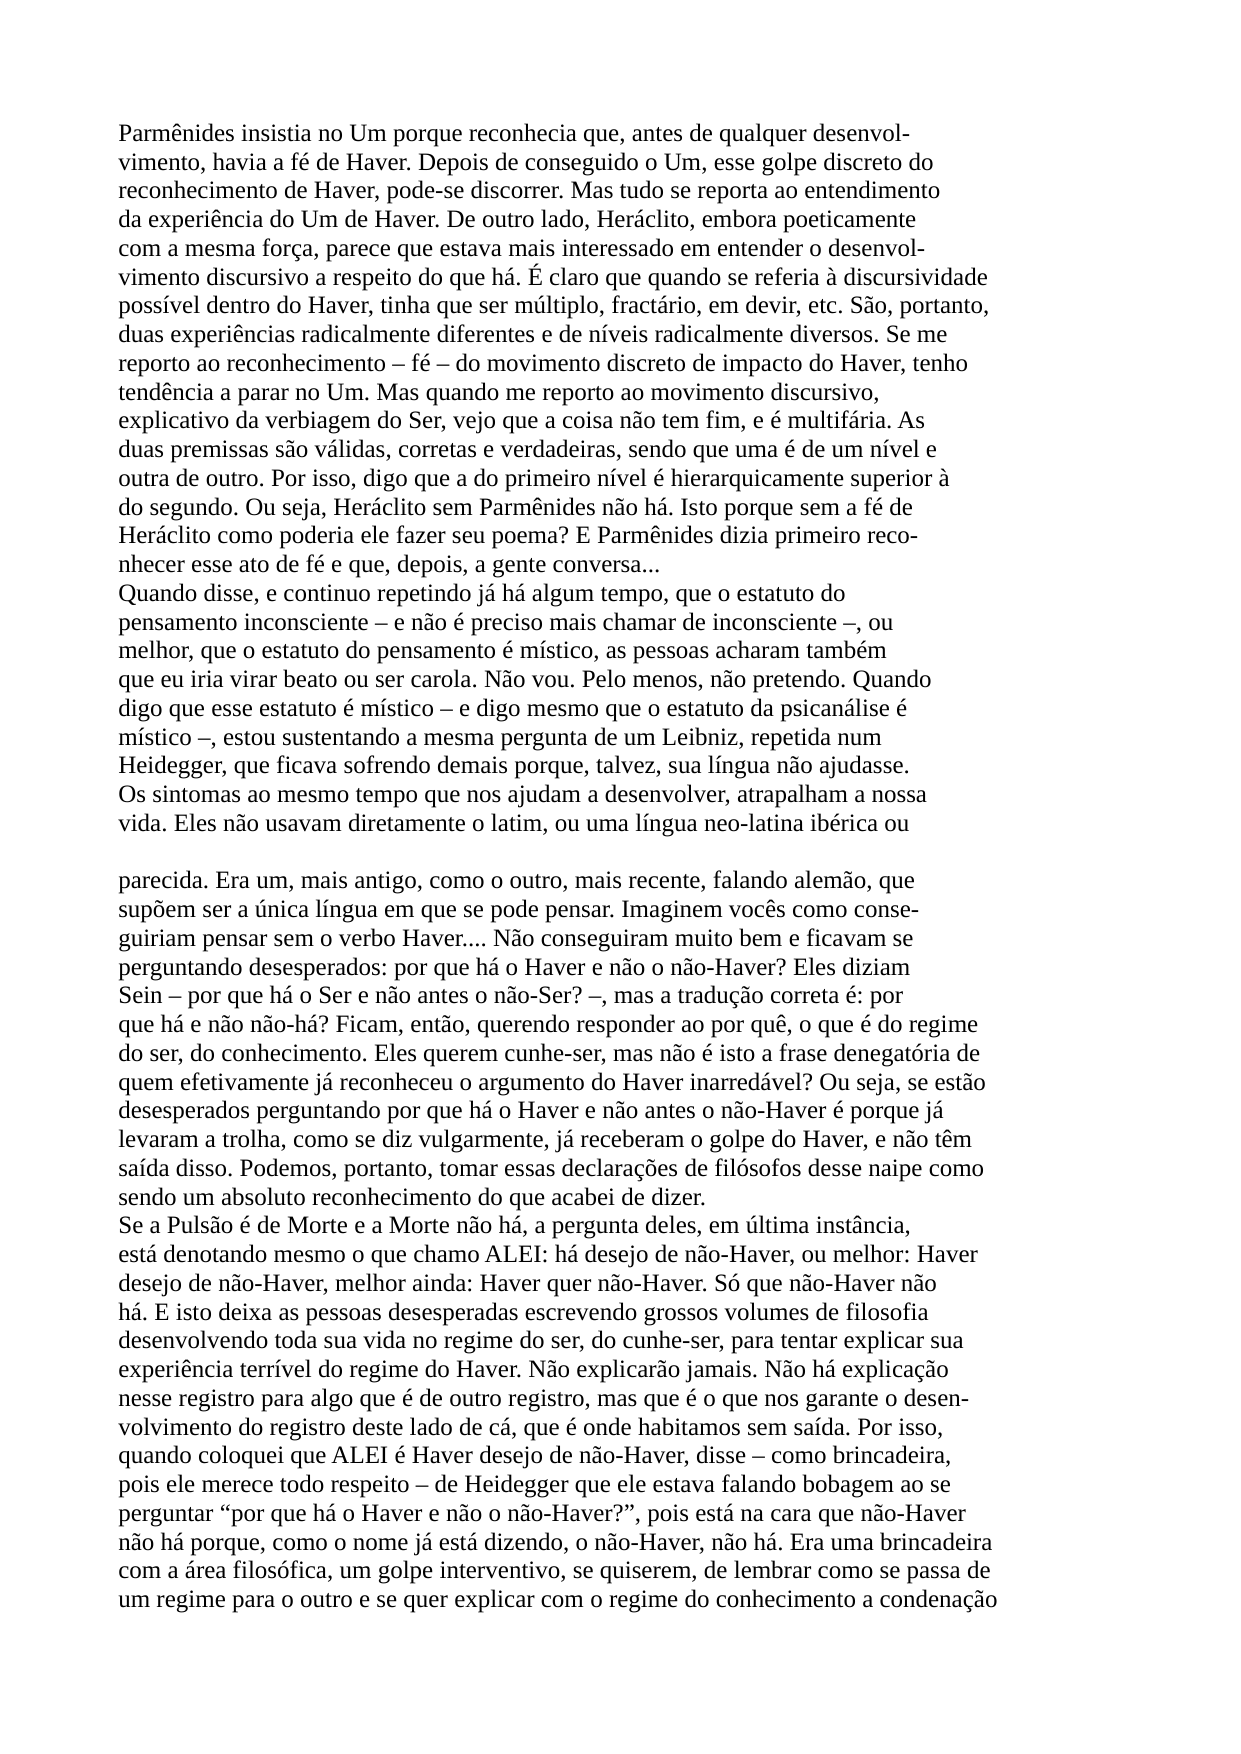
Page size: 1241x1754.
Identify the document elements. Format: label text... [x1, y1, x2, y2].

text quando coloquei que ALEI é Haver desejo de não-Haver, disse – como brincadeira, [118, 1441, 1122, 1469]
text nesse registro para algo que é de outro registro, mas que é o que nos garante o desen- [118, 1383, 1122, 1412]
text volvimento do registro deste lado de cá, que é onde habitamos sem saída. Por isso, [118, 1412, 1122, 1441]
text com a mesma força, parece que estava mais interessado em entender o desenvol- [118, 233, 1122, 262]
text explicativo da verbiagem do Ser, vejo que a coisa não tem fim, e é multifária. As [118, 406, 1122, 434]
text desejo de não-Haver, melhor ainda: Haver quer não-Haver. Só que não-Haver não [118, 1268, 1122, 1297]
text Heráclito como poderia ele fazer seu poema? E Parmênides dizia primeiro reco- [118, 521, 1122, 549]
text pois ele merece todo respeito – de Heidegger que ele estava falando bobagem ao se [118, 1469, 1122, 1498]
text com a área filosófica, um golpe interventivo, se quiserem, de lembrar como se passa de [118, 1556, 1122, 1584]
text vimento discursivo a respeito do que há. É claro que quando se referia à discursividade [118, 262, 1122, 291]
text reporto ao reconhecimento – fé – do movimento discreto de impacto do Haver, tenho [118, 348, 1122, 377]
text vida. Eles não usavam diretamente o latim, ou uma língua neo-latina ibérica ou [118, 808, 1122, 837]
text que eu iria virar beato ou ser carola. Não vou. Pelo menos, não pretendo. Quando [118, 664, 1122, 693]
text possível dentro do Haver, tinha que ser múltiplo, fractário, em devir, etc. São, portanto, [118, 291, 1122, 319]
text místico –, estou sustentando a mesma pergunta de um Leibniz, repetida num [118, 722, 1122, 751]
text da experiência do Um de Haver. De outro lado, Heráclito, embora poeticamente [118, 204, 1122, 233]
text levaram a trolha, como se diz vulgarmente, já receberam o golpe do Haver, e não têm [118, 1124, 1122, 1153]
text Se a Pulsão é de Morte e a Morte não há, a pergunta deles, em última instância, [118, 1211, 1122, 1239]
text Parmênides insistia no Um porque reconhecia que, antes de qualquer desenvol- [118, 118, 1122, 147]
text desesperados perguntando por que há o Haver e não antes o não-Haver é porque já [118, 1096, 1122, 1124]
text guiriam pensar sem o verbo Haver.... Não conseguiram muito bem e ficavam se [118, 923, 1122, 952]
text reconhecimento de Haver, pode-se discorrer. Mas tudo se reporta ao entendimento [118, 176, 1122, 204]
text Quando disse, e continuo repetindo já há algum tempo, que o estatuto do [118, 578, 1122, 607]
text melhor, que o estatuto do pensamento é místico, as pessoas acharam também [118, 636, 1122, 664]
text sendo um absoluto reconhecimento do que acabei de dizer. [118, 1182, 1122, 1211]
text Heidegger, que ficava sofrendo demais porque, talvez, sua língua não ajudasse. [118, 751, 1122, 779]
text quem efetivamente já reconheceu o argumento do Haver inarredável? Ou seja, se estão [118, 1067, 1122, 1096]
text outra de outro. Por isso, digo que a do primeiro nível é hierarquicamente superior à [118, 463, 1122, 492]
text saída disso. Podemos, portanto, tomar essas declarações de filósofos desse naipe como [118, 1153, 1122, 1182]
text supõem ser a única língua em que se pode pensar. Imaginem vocês como conse- [118, 894, 1122, 923]
text desenvolvendo toda sua vida no regime do ser, do cunhe-ser, para tentar explicar sua [118, 1326, 1122, 1354]
text Os sintomas ao mesmo tempo que nos ajudam a desenvolver, atrapalham a nossa [118, 779, 1122, 808]
text nhecer esse ato de fé e que, depois, a gente conversa... [118, 549, 1122, 578]
text há. E isto deixa as pessoas desesperadas escrevendo grossos volumes de filosofia [118, 1297, 1122, 1326]
text pensamento inconsciente – e não é preciso mais chamar de inconsciente –, ou [118, 607, 1122, 636]
text parecida. Era um, mais antigo, como o outro, mais recente, falando alemão, que [118, 866, 1122, 894]
text está denotando mesmo o que chamo ALEI: há desejo de não-Haver, ou melhor: Haver [118, 1239, 1122, 1268]
text duas experiências radicalmente diferentes e de níveis radicalmente diversos. Se me [118, 319, 1122, 348]
text que há e não não-há? Ficam, então, querendo responder ao por quê, o que é do regime [118, 1009, 1122, 1038]
text do ser, do conhecimento. Eles querem cunhe-ser, mas não é isto a frase denegatória de [118, 1038, 1122, 1067]
text perguntar “por que há o Haver e não o não-Haver?”, pois está na cara que não-Haver [118, 1498, 1122, 1527]
text vimento, havia a fé de Haver. Depois de conseguido o Um, esse golpe discreto do [118, 147, 1122, 176]
text digo que esse estatuto é místico – e digo mesmo que o estatuto da psicanálise é [118, 693, 1122, 722]
text duas premissas são válidas, corretas e verdadeiras, sendo que uma é de um nível e [118, 434, 1122, 463]
text do segundo. Ou seja, Heráclito sem Parmênides não há. Isto porque sem a fé de [118, 492, 1122, 521]
text Sein – por que há o Ser e não antes o não-Ser? –, mas a tradução correta é: por [118, 981, 1122, 1009]
text tendência a parar no Um. Mas quando me reporto ao movimento discursivo, [118, 377, 1122, 406]
text um regime para o outro e se quer explicar com o regime do conhecimento a condenação [118, 1584, 1122, 1613]
text experiência terrível do regime do Haver. Não explicarão jamais. Não há explicação [118, 1354, 1122, 1383]
text perguntando desesperados: por que há o Haver e não o não-Haver? Eles diziam [118, 952, 1122, 981]
text não há porque, como o nome já está dizendo, o não-Haver, não há. Era uma brincadeira [118, 1527, 1122, 1556]
